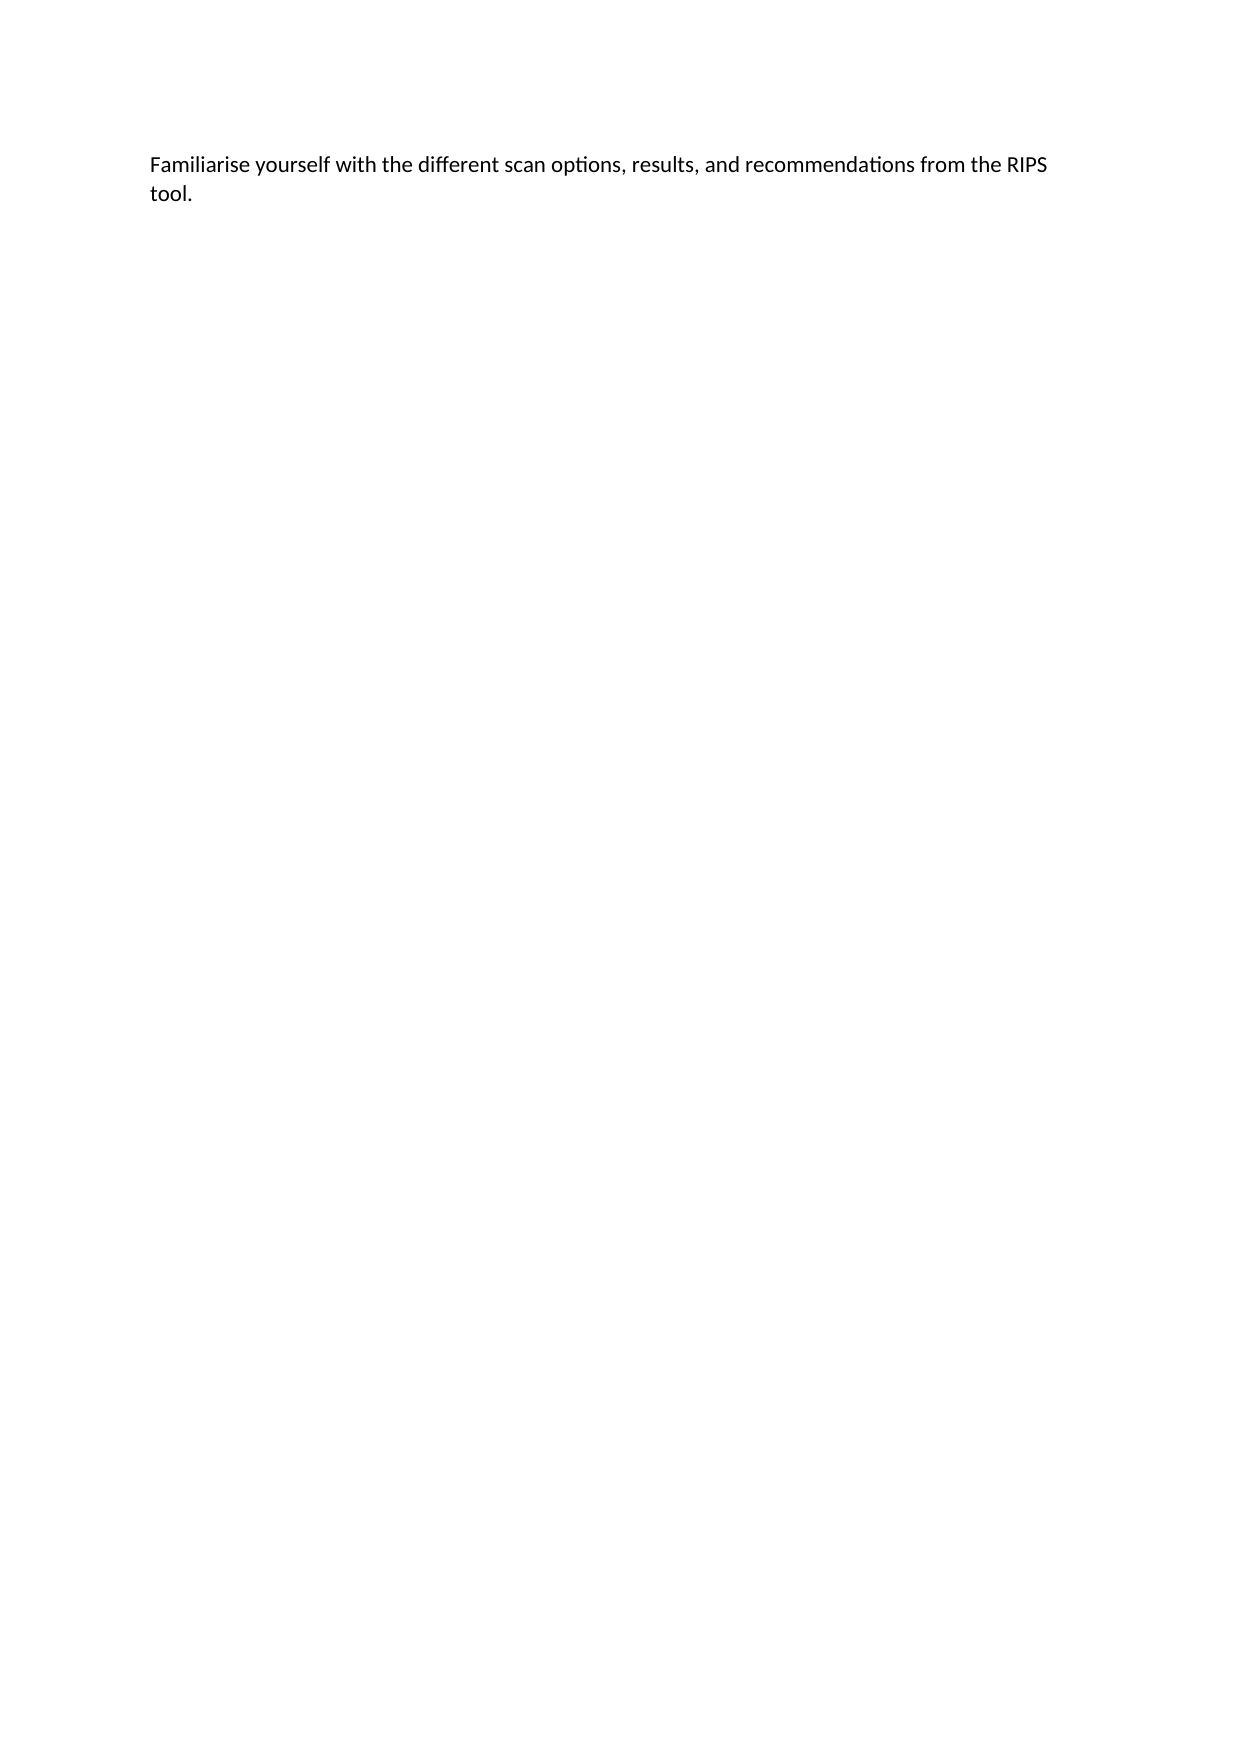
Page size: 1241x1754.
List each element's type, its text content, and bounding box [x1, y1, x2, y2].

text Familiarise yourself with the different scan options, results, and recommendations from the RIPS tool. [150, 150, 1090, 207]
